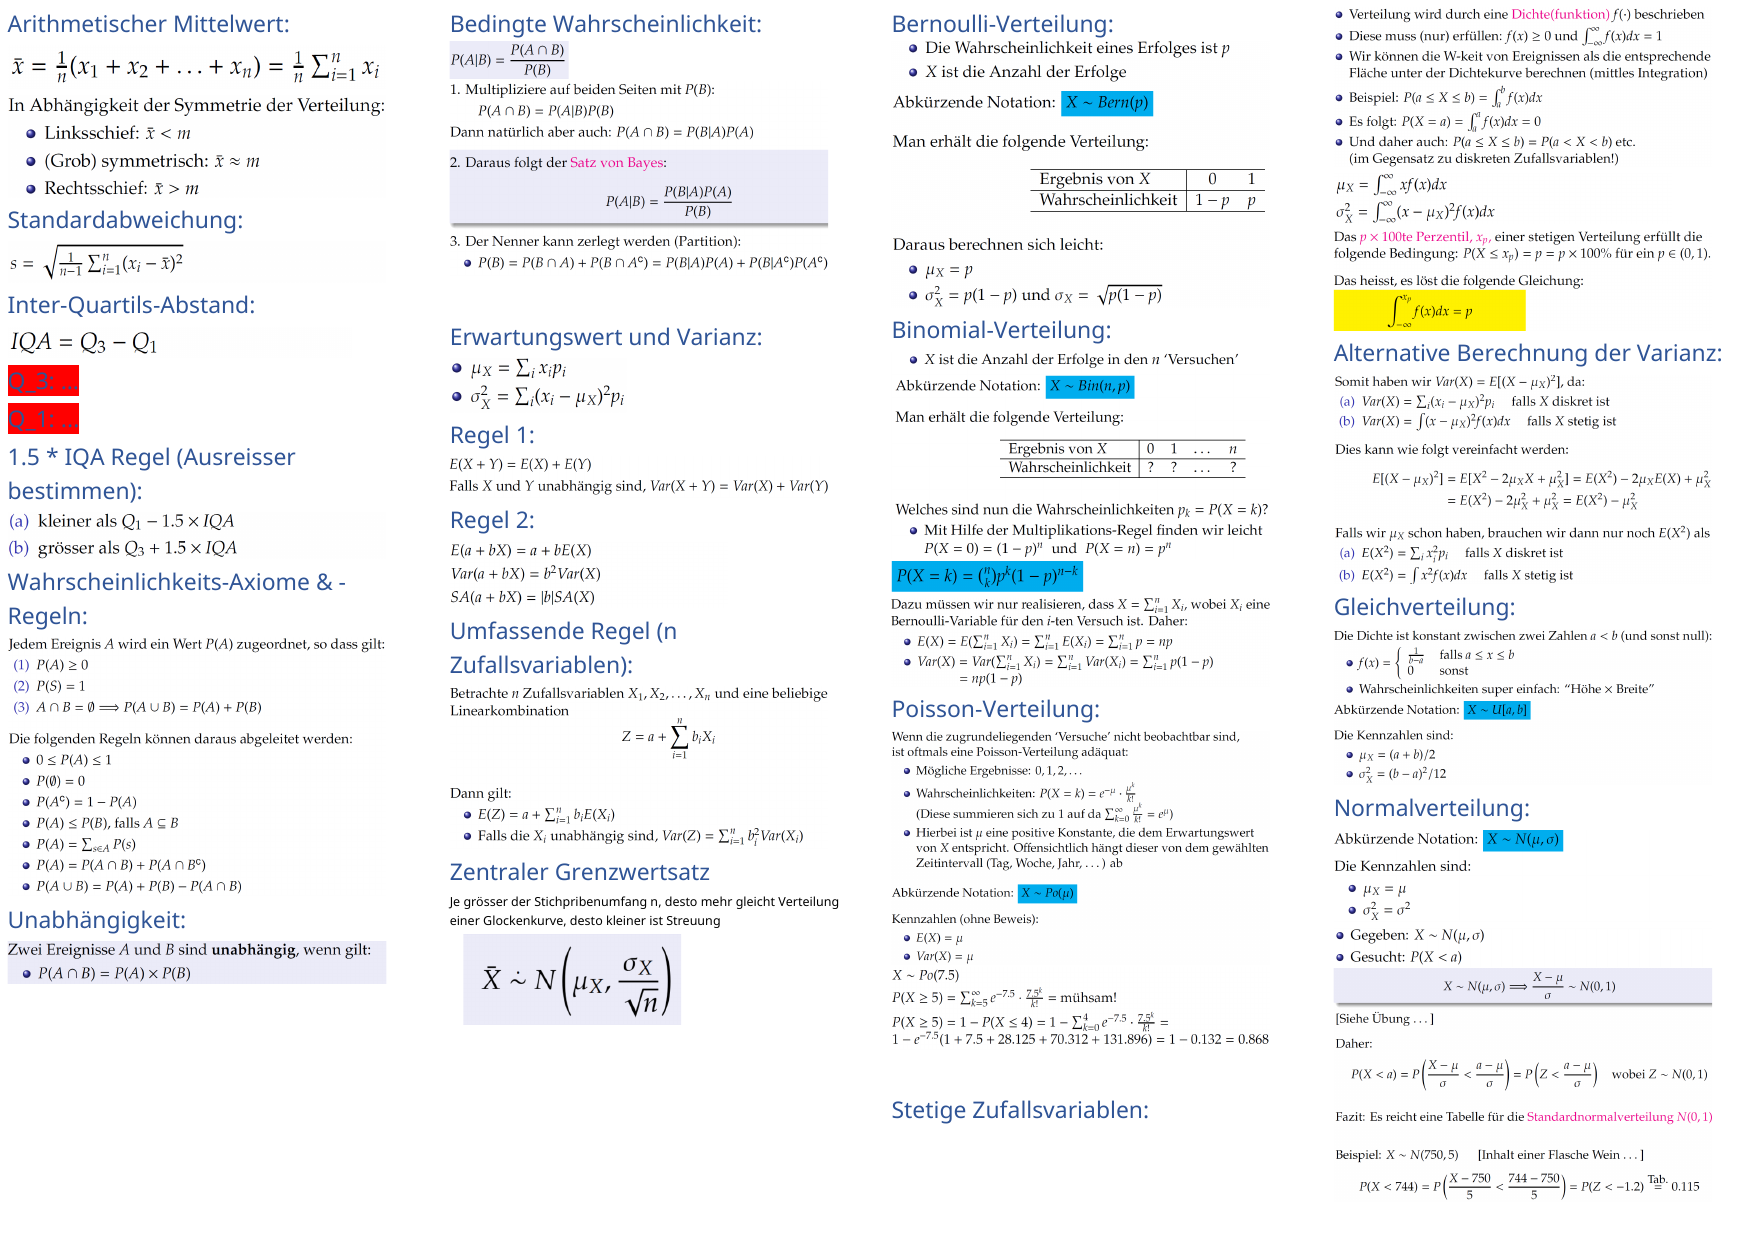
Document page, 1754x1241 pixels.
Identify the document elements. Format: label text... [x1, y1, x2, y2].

picture [7, 327, 353, 358]
picture [1333, 928, 1713, 967]
picture [1333, 375, 1713, 584]
picture [891, 967, 1271, 1050]
text Zentraler Grenzwertsatz [449, 856, 862, 887]
text Je grösser der Stichpribenumfang n, desto mehr gleicht Verteilung einer Glockenkurve, desto kleiner ist Streuung [449, 893, 862, 929]
picture [449, 358, 627, 413]
text Normalverteilung: [1333, 792, 1746, 823]
text Binomial-Verteilung: [891, 314, 1304, 345]
picture [449, 686, 829, 849]
text Inter-Quartils-Abstand: [7, 289, 420, 320]
picture [449, 81, 829, 276]
text Regel 2: [449, 504, 862, 536]
picture [7, 95, 387, 198]
picture [891, 41, 1271, 308]
picture [7, 45, 387, 89]
text Arithmetischer Mittelwert: [7, 7, 420, 39]
picture [7, 941, 387, 984]
text Q_1: ... [7, 403, 420, 434]
picture [7, 241, 387, 283]
picture [7, 512, 387, 559]
picture [1333, 968, 1713, 1202]
text Regel 1: [449, 419, 862, 450]
picture [1333, 830, 1713, 922]
picture [449, 41, 569, 79]
text Erwartungswert und Varianz: [449, 321, 862, 352]
picture [1333, 629, 1713, 785]
picture [1333, 7, 1713, 167]
text Umfassende Regel (n Zufallsvariablen): [449, 615, 862, 680]
picture [449, 456, 829, 498]
picture [891, 731, 1271, 965]
picture [891, 352, 1271, 559]
picture [1333, 230, 1713, 331]
text Gleichverteilung: [1333, 591, 1746, 623]
text Bedingte Wahrscheinlichkeit: [449, 7, 862, 276]
text Bernoulli-Verteilung: [891, 7, 1304, 307]
text Q_3: … [7, 365, 420, 396]
text Poisson-Verteilung: [891, 693, 1304, 724]
picture [891, 598, 1271, 687]
text Standardabweichung: [7, 204, 420, 235]
text Stetige Zufallsvariablen: [891, 1094, 1304, 1126]
picture [449, 542, 729, 608]
picture [1333, 173, 1673, 224]
text Alternative Berechnung der Varianz: [1333, 337, 1746, 369]
text Unabhängigkeit: [7, 904, 420, 935]
picture [463, 934, 682, 1025]
picture [7, 637, 387, 896]
text 1.5 * IQA Regel (Ausreisser bestimmen): [7, 441, 420, 506]
text Wahrscheinlichkeits-Axiome & -Regeln: [7, 566, 420, 631]
